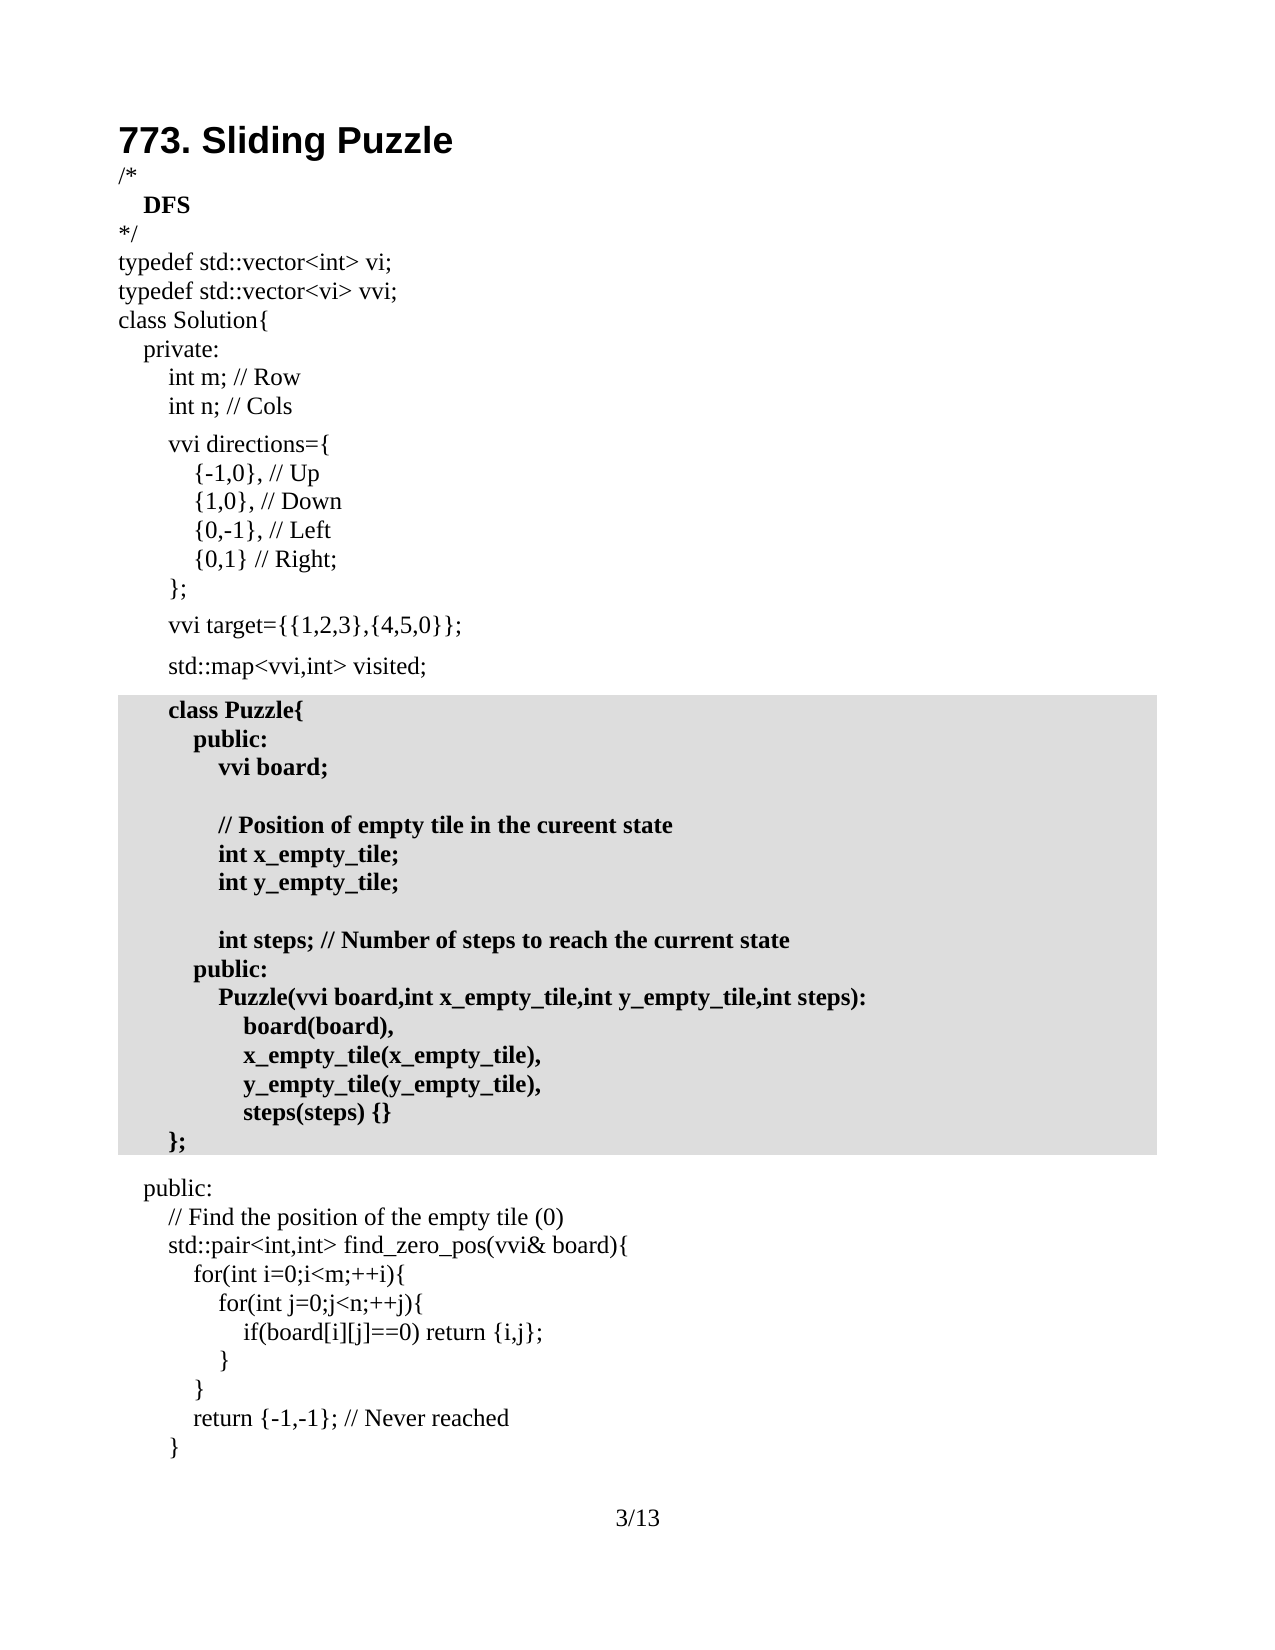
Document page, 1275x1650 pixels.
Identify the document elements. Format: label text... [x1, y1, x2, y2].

text // Find the position of the empty tile (0) [118, 1202, 1157, 1230]
text std::pair<int,int> find_zero_pos(vvi& board){ [118, 1230, 1157, 1259]
text typedef std::vector<vi> vvi; [118, 276, 1157, 305]
text } [118, 1345, 1157, 1374]
text DFS [118, 190, 1157, 219]
text public: [118, 724, 1157, 752]
text if(board[i][j]==0) return {i,j}; [118, 1317, 1157, 1345]
text }; [118, 573, 1157, 601]
text */ [118, 219, 1157, 247]
text {-1,0}, // Up [118, 458, 1157, 486]
text private: [118, 334, 1157, 362]
text {1,0}, // Down [118, 486, 1157, 515]
text std::map<vvi,int> visited; [118, 651, 1157, 680]
text vvi target={{1,2,3},{4,5,0}}; [118, 610, 1157, 639]
text {0,1} // Right; [118, 544, 1157, 573]
text } [118, 1432, 1157, 1460]
text class Puzzle{ [118, 695, 1157, 724]
text } [118, 1374, 1157, 1403]
text return {-1,-1}; // Never reached [118, 1403, 1157, 1432]
text for(int j=0;j<n;++j){ [118, 1288, 1157, 1317]
subtitle 773. Sliding Puzzle [118, 118, 1157, 161]
text int y_empty_tile; [118, 867, 1157, 896]
text }; [118, 1126, 1157, 1155]
text Puzzle(vvi board,int x_empty_tile,int y_empty_tile,int steps): [118, 982, 1157, 1011]
text vvi board; [118, 752, 1157, 781]
text {0,-1}, // Left [118, 515, 1157, 544]
text steps(steps) {} [118, 1097, 1157, 1126]
text // Position of empty tile in the cureent state [118, 810, 1157, 839]
text x_empty_tile(x_empty_tile), [118, 1040, 1157, 1069]
text class Solution{ [118, 305, 1157, 334]
text public: [118, 954, 1157, 982]
text int m; // Row [118, 362, 1157, 391]
text y_empty_tile(y_empty_tile), [118, 1069, 1157, 1097]
text for(int i=0;i<m;++i){ [118, 1259, 1157, 1288]
text /* [118, 161, 1157, 190]
text vvi directions={ [118, 429, 1157, 458]
text int x_empty_tile; [118, 839, 1157, 867]
text typedef std::vector<int> vi; [118, 247, 1157, 276]
text int steps; // Number of steps to reach the current state [118, 925, 1157, 954]
text int n; // Cols [118, 391, 1157, 420]
text board(board), [118, 1011, 1157, 1040]
text public: [118, 1173, 1157, 1202]
